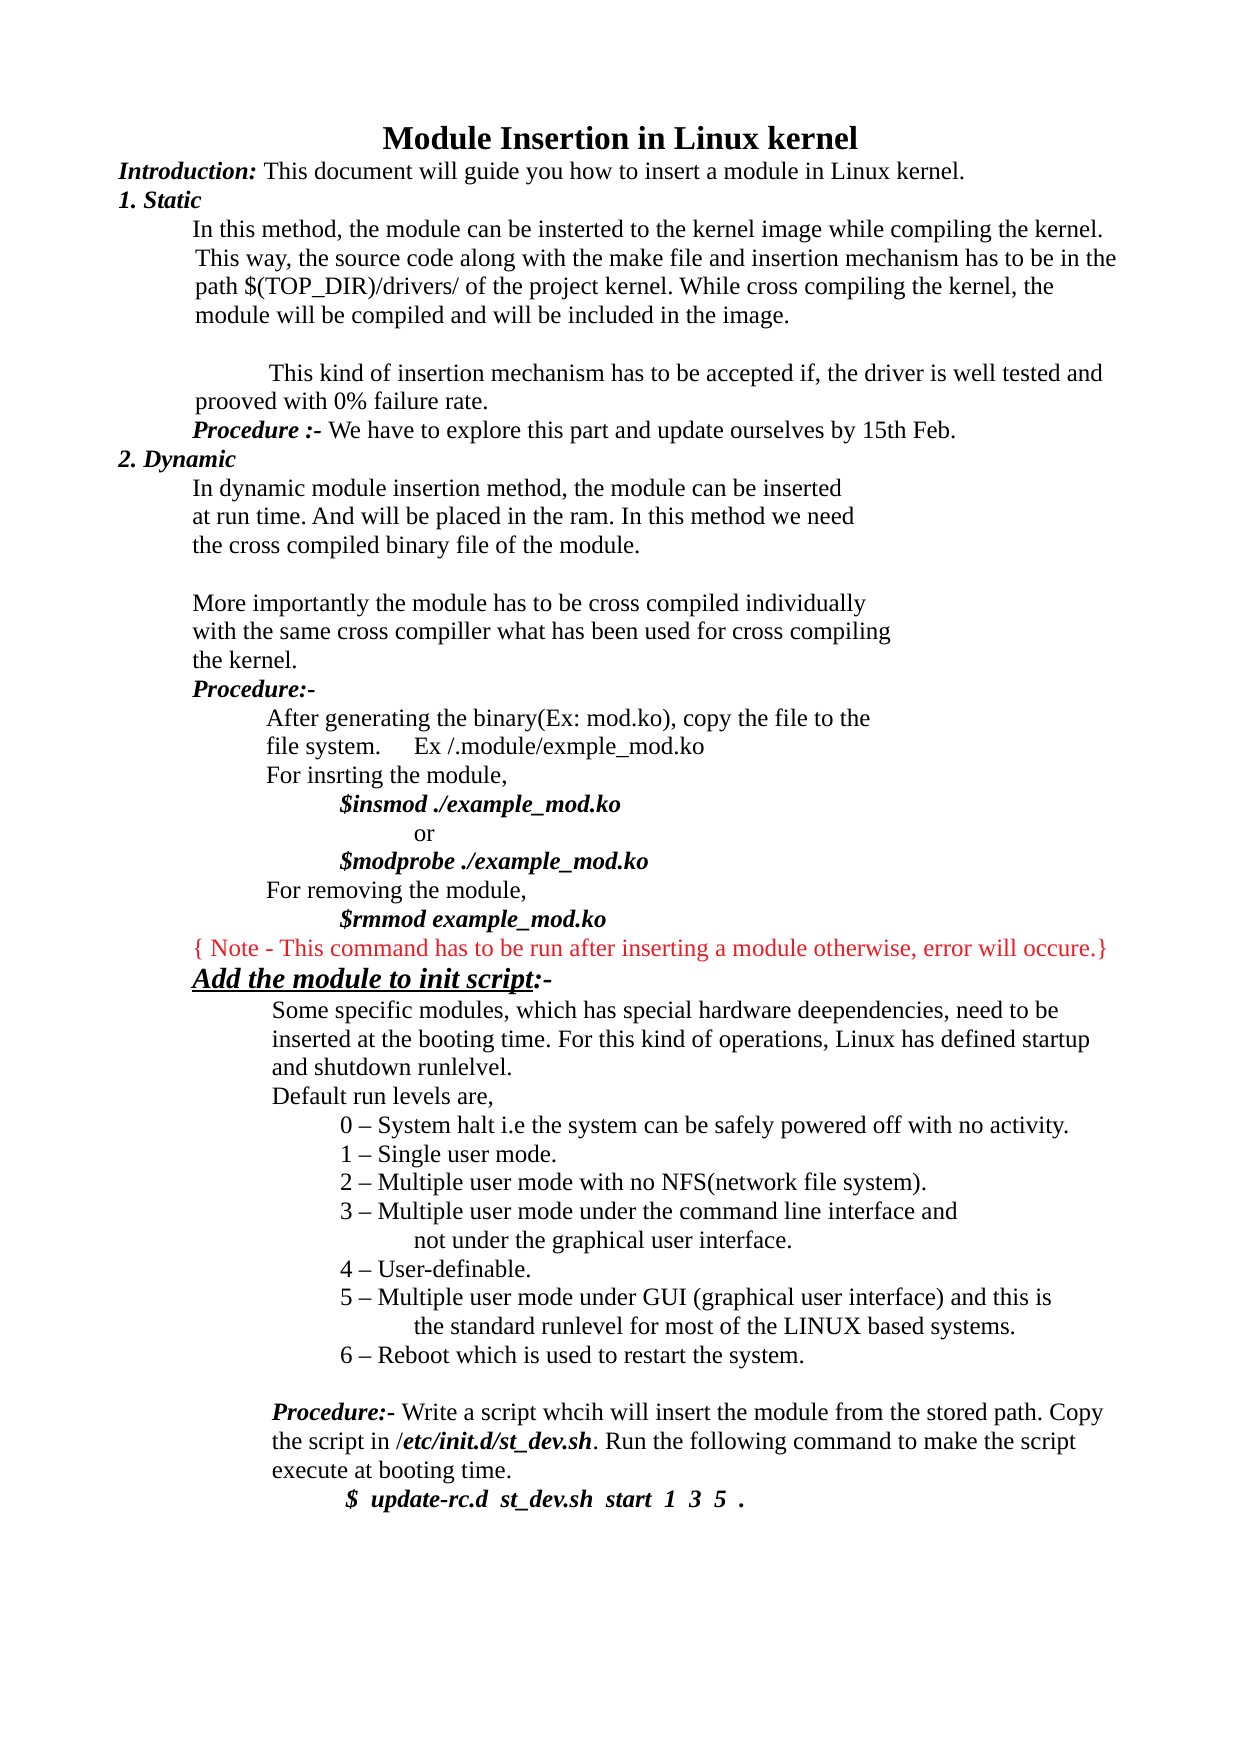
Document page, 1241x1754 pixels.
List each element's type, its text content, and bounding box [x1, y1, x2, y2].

text 3 – Multiple user mode under the command line interface and [118, 1196, 1122, 1225]
text the kernel. [118, 645, 1122, 674]
text In dynamic module insertion method, the module can be inserted [118, 473, 1122, 501]
text 1 – Single user mode. [118, 1139, 1122, 1167]
text 0 – System halt i.e the system can be safely powered off with no activity. [118, 1110, 1122, 1139]
text at run time. And will be placed in the ram. In this method we need [118, 501, 1122, 530]
text More importantly the module has to be cross compiled individually [118, 588, 1122, 616]
text 1. Static [118, 185, 1122, 214]
text the standard runlevel for most of the LINUX based systems. [118, 1311, 1122, 1340]
text 6 – Reboot which is used to restart the system. [118, 1340, 1122, 1369]
text Procedure:- Write a script whcih will insert the module from the stored path. Copy the script in /etc/init.d/st_dev.sh. Run the following command to make the script execute at booting time. [272, 1397, 1122, 1484]
text $insmod ./example_mod.ko [118, 789, 1122, 818]
text For insrting the module, [118, 760, 1122, 789]
text This way, the source code along with the make file and insertion mechanism has to be in the path $(TOP_DIR)/drivers/ of the project kernel. While cross compiling the kernel, the module will be compiled and will be included in the image. [195, 243, 1122, 329]
text 5 – Multiple user mode under GUI (graphical user interface) and this is [118, 1282, 1122, 1311]
text the cross compiled binary file of the module. [118, 530, 1122, 559]
text $modprobe ./example_mod.ko [118, 846, 1122, 875]
text 2. Dynamic [118, 444, 1122, 473]
text $rmmod example_mod.ko [118, 904, 1122, 933]
text Procedure:- [118, 674, 1122, 703]
text Module Insertion in Linux kernel [118, 118, 1122, 156]
text This kind of insertion mechanism has to be accepted if, the driver is well tested and prooved with 0% failure rate. [195, 358, 1122, 415]
text not under the graphical user interface. [118, 1225, 1122, 1254]
text In this method, the module can be insterted to the kernel image while compiling the kernel. [118, 214, 1122, 243]
text 2 – Multiple user mode with no NFS(network file system). [118, 1167, 1122, 1196]
text Procedure :- We have to explore this part and update ourselves by 15th Feb. [118, 415, 1122, 444]
text with the same cross compiller what has been used for cross compiling [118, 616, 1122, 645]
text file system. Ex /.module/exmple_mod.ko [118, 731, 1122, 760]
text Default run levels are, [272, 1081, 1122, 1110]
text Add the module to init script:- [118, 961, 1122, 995]
text 4 – User-definable. [118, 1254, 1122, 1282]
text { Note - This command has to be run after inserting a module otherwise, error will occure.} [118, 933, 1122, 961]
text or [118, 818, 1122, 846]
text For removing the module, [118, 875, 1122, 904]
text $ update-rc.d st_dev.sh start 1 3 5 . [272, 1484, 1122, 1512]
text Introduction: This document will guide you how to insert a module in Linux kernel. [118, 156, 1122, 185]
text After generating the binary(Ex: mod.ko), copy the file to the [118, 703, 1122, 731]
text Some specific modules, which has special hardware deependencies, need to be inserted at the booting time. For this kind of operations, Linux has defined startup and shutdown runlelvel. [272, 995, 1122, 1081]
